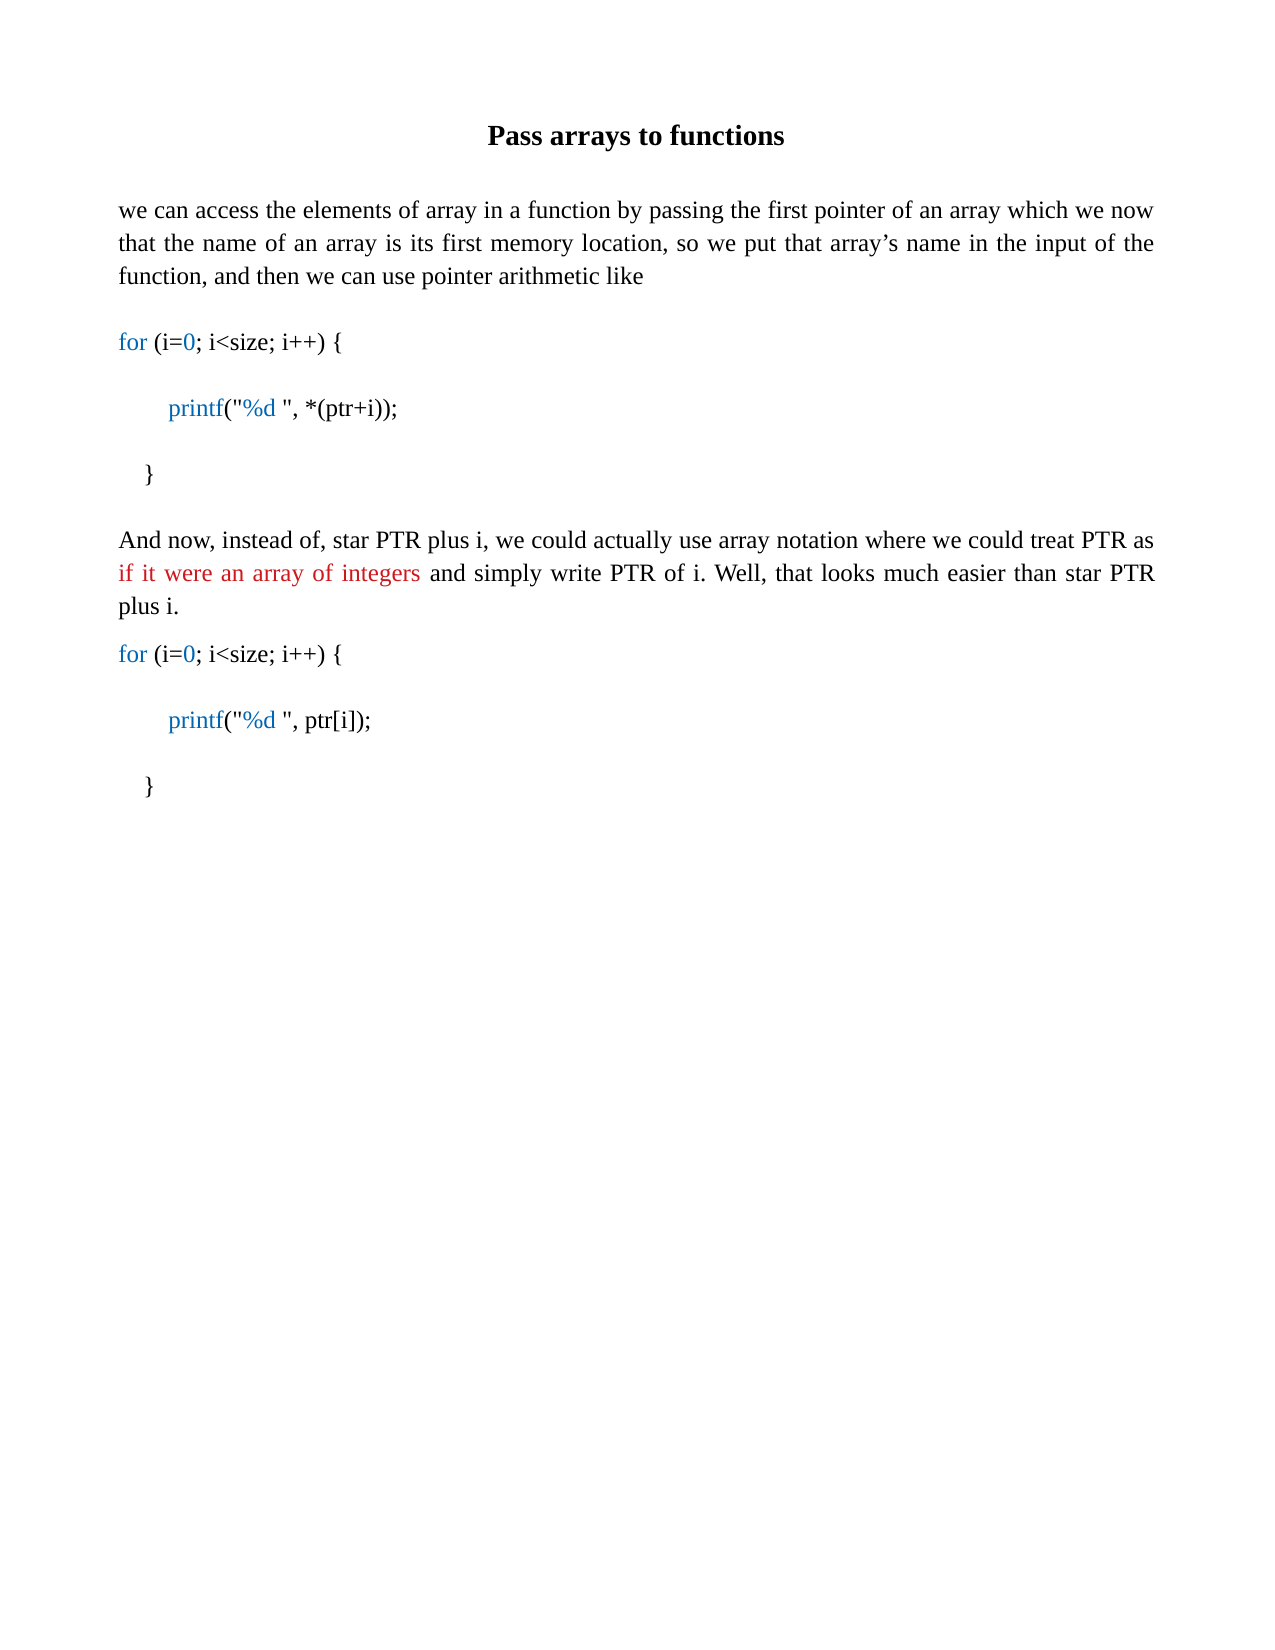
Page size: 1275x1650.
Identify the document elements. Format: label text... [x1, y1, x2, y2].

text we can access the elements of array in a function by passing the first pointer of an array which we now that the name of an array is its first memory location, so we put that array’s name in the input of the function, and then we can use pointer arithmetic like [118, 195, 1157, 290]
text printf("%d ", ptr[i]); [118, 705, 1157, 734]
text } [118, 459, 1157, 488]
text } [118, 771, 1157, 800]
text printf("%d ", *(ptr+i)); [118, 393, 1157, 422]
text for (i=0; i<size; i++) { [118, 327, 1157, 356]
text for (i=0; i<size; i++) { [118, 639, 1157, 668]
text Pass arrays to functions [487, 118, 1157, 152]
text And now, instead of, star PTR plus i, we could actually use array notation where we could treat PTR as if it were an array of integers and simply write PTR of i. Well, that looks much easier than star PTR plus i. [118, 525, 1157, 620]
